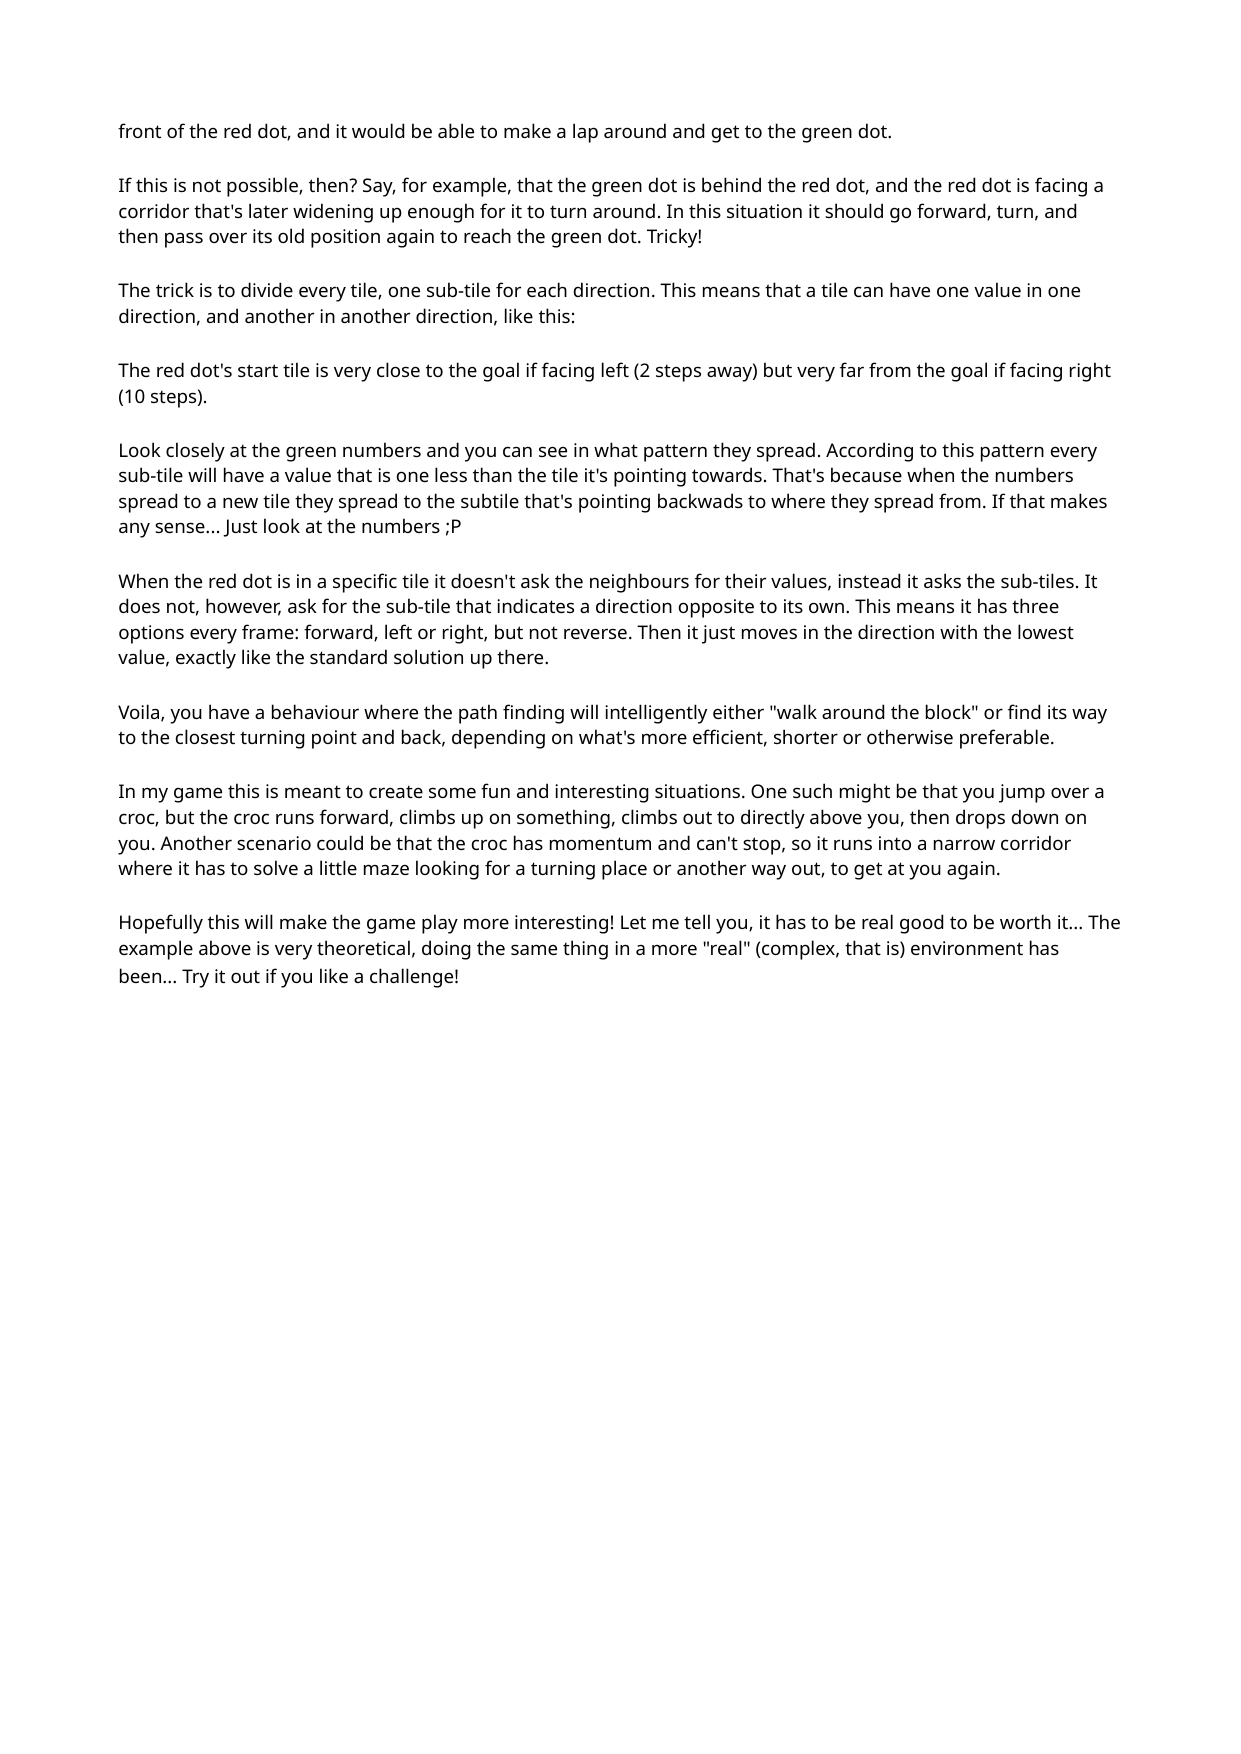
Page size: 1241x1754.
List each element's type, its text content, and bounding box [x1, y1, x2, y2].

text front of the red dot, and it would be able to make a lap around and get to the green dot. If this is not possible, then? Say, for example, that the green dot is behind the red dot, and the red dot is facing a corridor that's later widening up enough for it to turn around. In this situation it should go forward, turn, and then pass over its old position again to reach the green dot. Tricky! The trick is to divide every tile, one sub-tile for each direction. This means that a tile can have one value in one direction, and another in another direction, like this: The red dot's start tile is very close to the goal if facing left (2 steps away) but very far from the goal if facing right (10 steps). Look closely at the green numbers and you can see in what pattern they spread. According to this pattern every sub-tile will have a value that is one less than the tile it's pointing towards. That's because when the numbers spread to a new tile they spread to the subtile that's pointing backwads to where they spread from. If that makes any sense... Just look at the numbers ;P When the red dot is in a specific tile it doesn't ask the neighbours for their values, instead it asks the sub-tiles. It does not, however, ask for the sub-tile that indicates a direction opposite to its own. This means it has three options every frame: forward, left or right, but not reverse. Then it just moves in the direction with the lowest value, exactly like the standard solution up there. Voila, you have a behaviour where the path finding will intelligently either "walk around the block" or find its way to the closest turning point and back, depending on what's more efficient, shorter or otherwise preferable. In my game this is meant to create some fun and interesting situations. One such might be that you jump over a croc, but the croc runs forward, climbs up on something, climbs out to directly above you, then drops down on you. Another scenario could be that the croc has momentum and can't stop, so it runs into a narrow corridor where it has to solve a little maze looking for a turning place or another way out, to get at you again. Hopefully this will make the game play more interesting! Let me tell you, it has to be real good to be worth it... The example above is very theoretical, doing the same thing in a more "real" (complex, that is) environment has been... Try it out if you like a challenge! [118, 118, 1122, 989]
